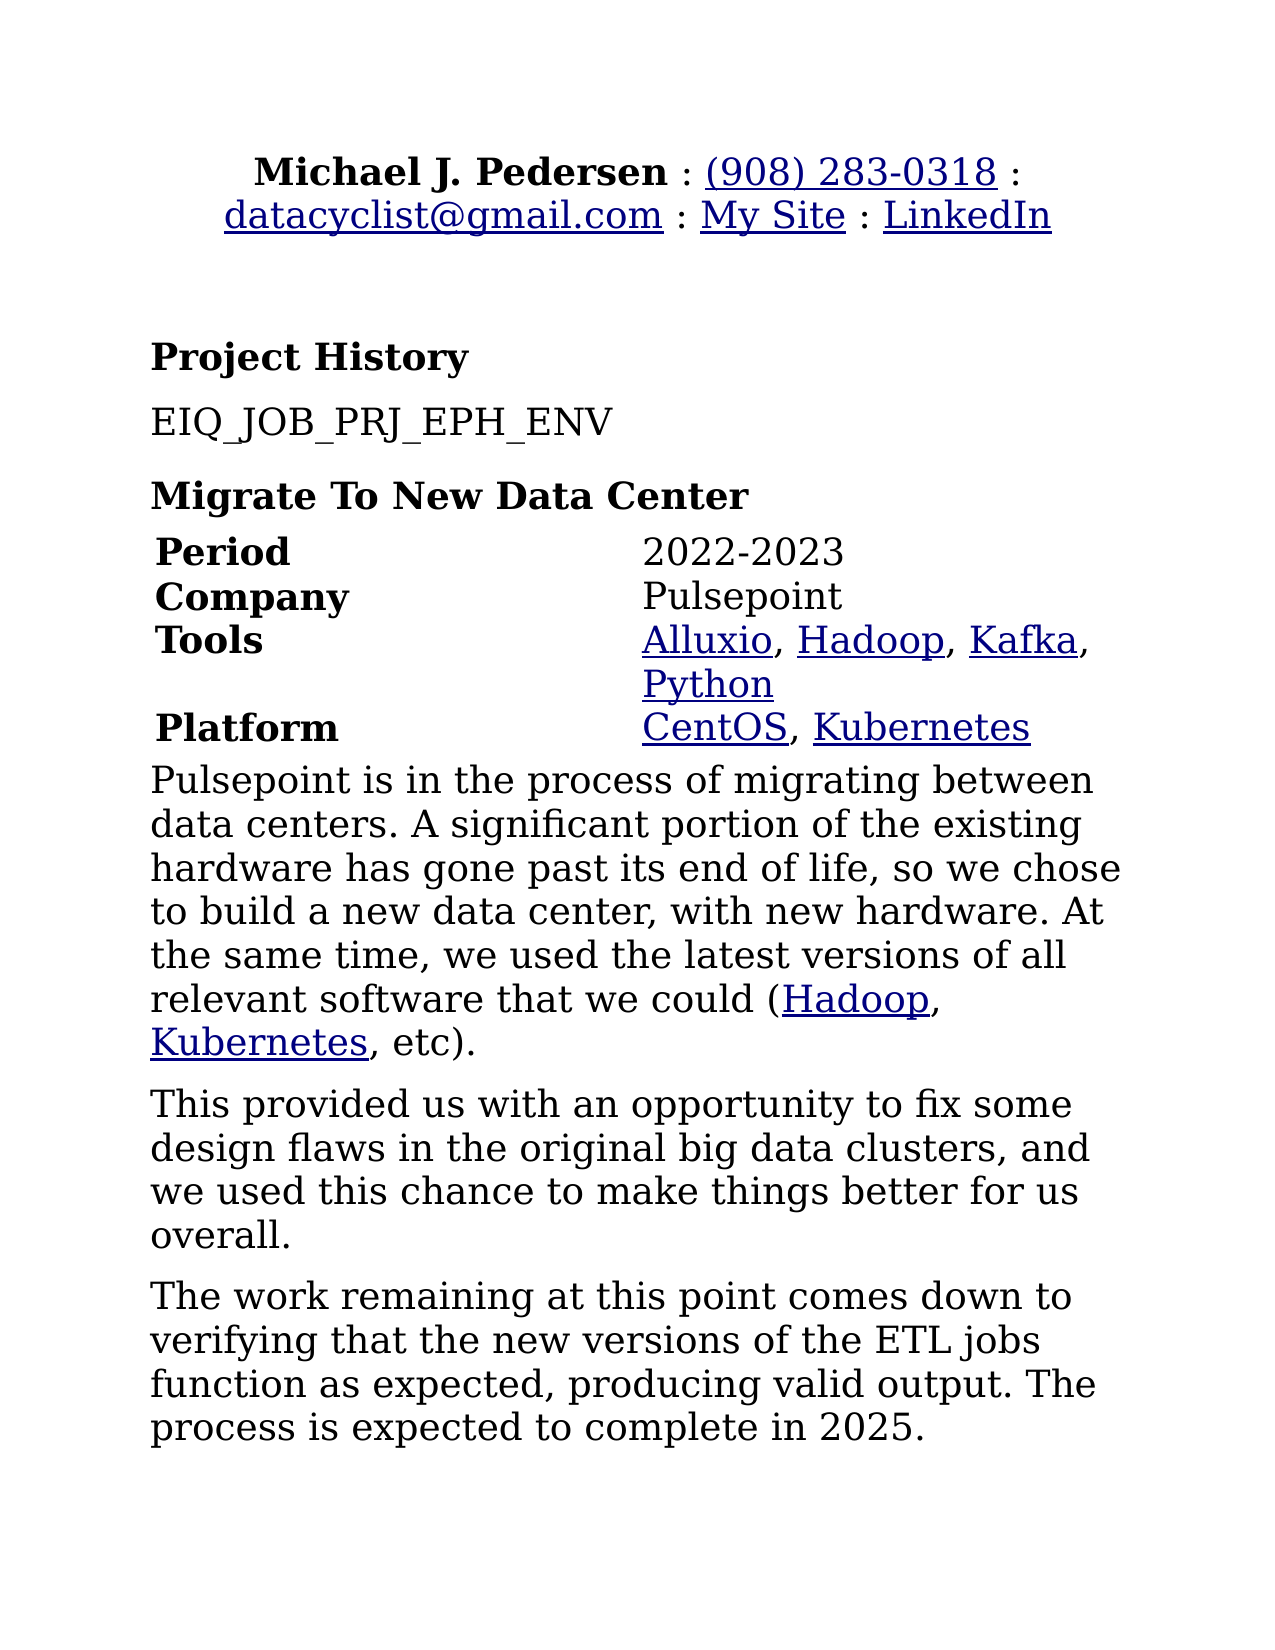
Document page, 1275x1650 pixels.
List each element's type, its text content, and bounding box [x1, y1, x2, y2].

table_header 2022-2023 [638, 531, 1125, 575]
text This provided us with an opportunity to fix some design flaws in the original big data clusters, and we used this chance to make things better for us overall. [150, 1082, 1125, 1257]
table_header Period [150, 531, 637, 575]
table_cell Company [150, 575, 637, 619]
table_cell CentOS, Kubernetes [638, 706, 1125, 750]
table_cell Alluxio, Hadoop, Kafka, Python [638, 619, 1125, 706]
table_cell Pulsepoint [638, 575, 1125, 619]
table_cell Platform [150, 706, 637, 750]
subtitle Project History [150, 335, 1125, 379]
subtitle Migrate To New Data Center [150, 474, 1125, 518]
text EIQ_JOB_PRJ_EPH_ENV [150, 401, 1125, 444]
text The work remaining at this point comes down to verifying that the new versions of the ETL jobs function as expected, producing valid output. The process is expected to complete in 2025. [150, 1275, 1125, 1449]
text Pulsepoint is in the process of migrating between data centers. A significant portion of the existing hardware has gone past its end of life, so we chose to build a new data center, with new hardware. At the same time, we used the latest versions of all relevant software that we could (Hadoop, Kubernetes, etc). [150, 759, 1125, 1064]
table_cell Tools [150, 619, 637, 706]
